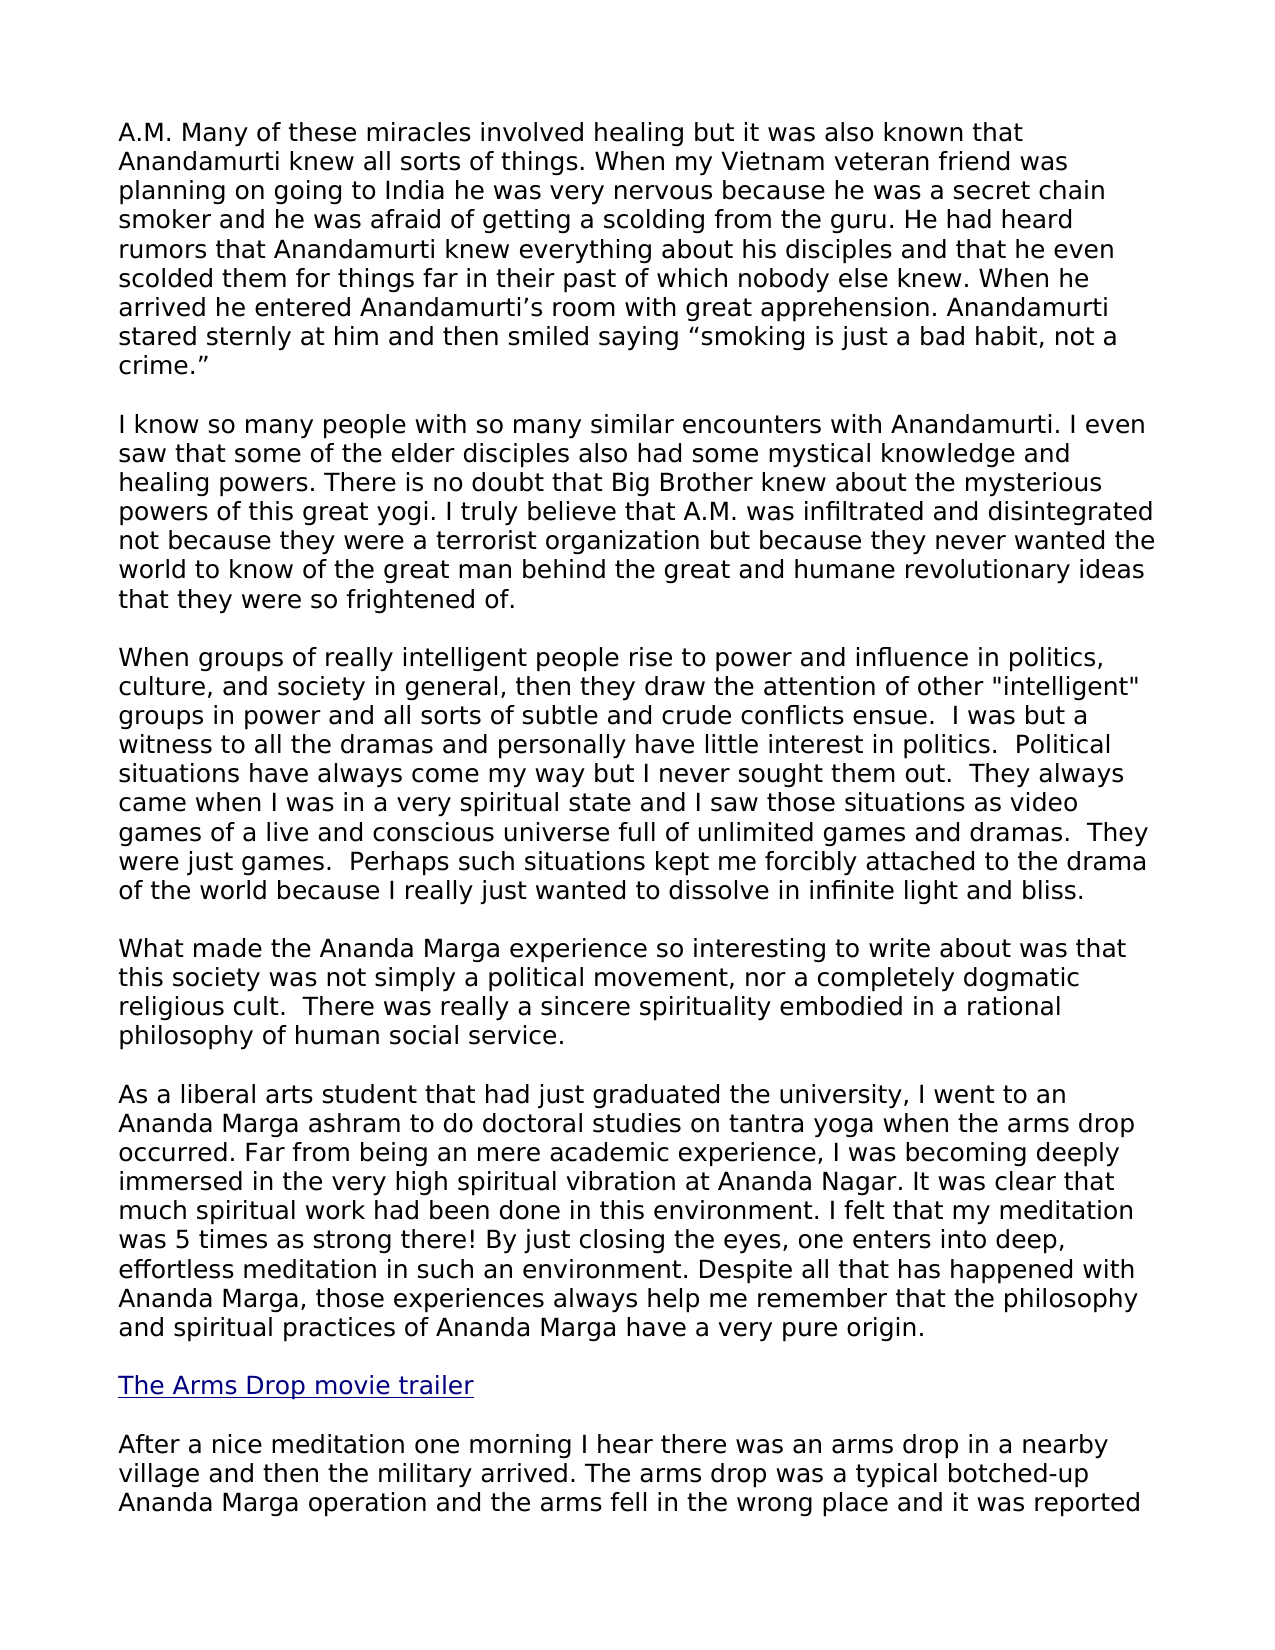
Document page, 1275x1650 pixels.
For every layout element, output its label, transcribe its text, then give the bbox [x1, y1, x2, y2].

text What made the Ananda Marga experience so interesting to write about was that this society was not simply a political movement, nor a completely dogmatic religious cult. There was really a sincere spirituality embodied in a rational philosophy of human social service. As a liberal arts student that had just graduated the university, I went to an Ananda Marga ashram to do doctoral studies on tantra yoga when the arms drop occurred. Far from being an mere academic experience, I was becoming deeply immersed in the very high spiritual vibration at Ananda Nagar. It was clear that much spiritual work had been done in this environment. I felt that my meditation was 5 times as strong there! By just closing the eyes, one enters into deep, effortless meditation in such an environment. Despite all that has happened with Ananda Marga, those experiences always help me remember that the philosophy and spiritual practices of Ananda Marga have a very pure origin. The Arms Drop movie trailer After a nice meditation one morning I hear there was an arms drop in a nearby village and then the military arrived. The arms drop was a typical botched-up Ananda Marga operation and the arms fell in the wrong place and it was reported [118, 934, 1157, 1517]
text A.M. Many of these miracles involved healing but it was also known that Anandamurti knew all sorts of things. When my Vietnam veteran friend was planning on going to India he was very nervous because he was a secret chain smoker and he was afraid of getting a scolding from the guru. He had heard rumors that Anandamurti knew everything about his disciples and that he even scolded them for things far in their past of which nobody else knew. When he arrived he entered Anandamurti’s room with great apprehension. Anandamurti stared sternly at him and then smiled saying “smoking is just a bad habit, not a crime.” I know so many people with so many similar encounters with Anandamurti. I even saw that some of the elder disciples also had some mystical knowledge and healing powers. There is no doubt that Big Brother knew about the mysterious powers of this great yogi. I truly believe that A.M. was infiltrated and disintegrated not because they were a terrorist organization but because they never wanted the world to know of the great man behind the great and humane revolutionary ideas that they were so frightened of. [118, 118, 1157, 614]
text When groups of really intelligent people rise to power and influence in politics, culture, and society in general, then they draw the attention of other "intelligent" groups in power and all sorts of subtle and crude conflicts ensue. I was but a witness to all the dramas and personally have little interest in politics. Political situations have always come my way but I never sought them out. They always came when I was in a very spiritual state and I saw those situations as video games of a live and conscious universe full of unlimited games and dramas. They were just games. Perhaps such situations kept me forcibly attached to the drama of the world because I really just wanted to dissolve in infinite light and bliss. [118, 643, 1157, 905]
